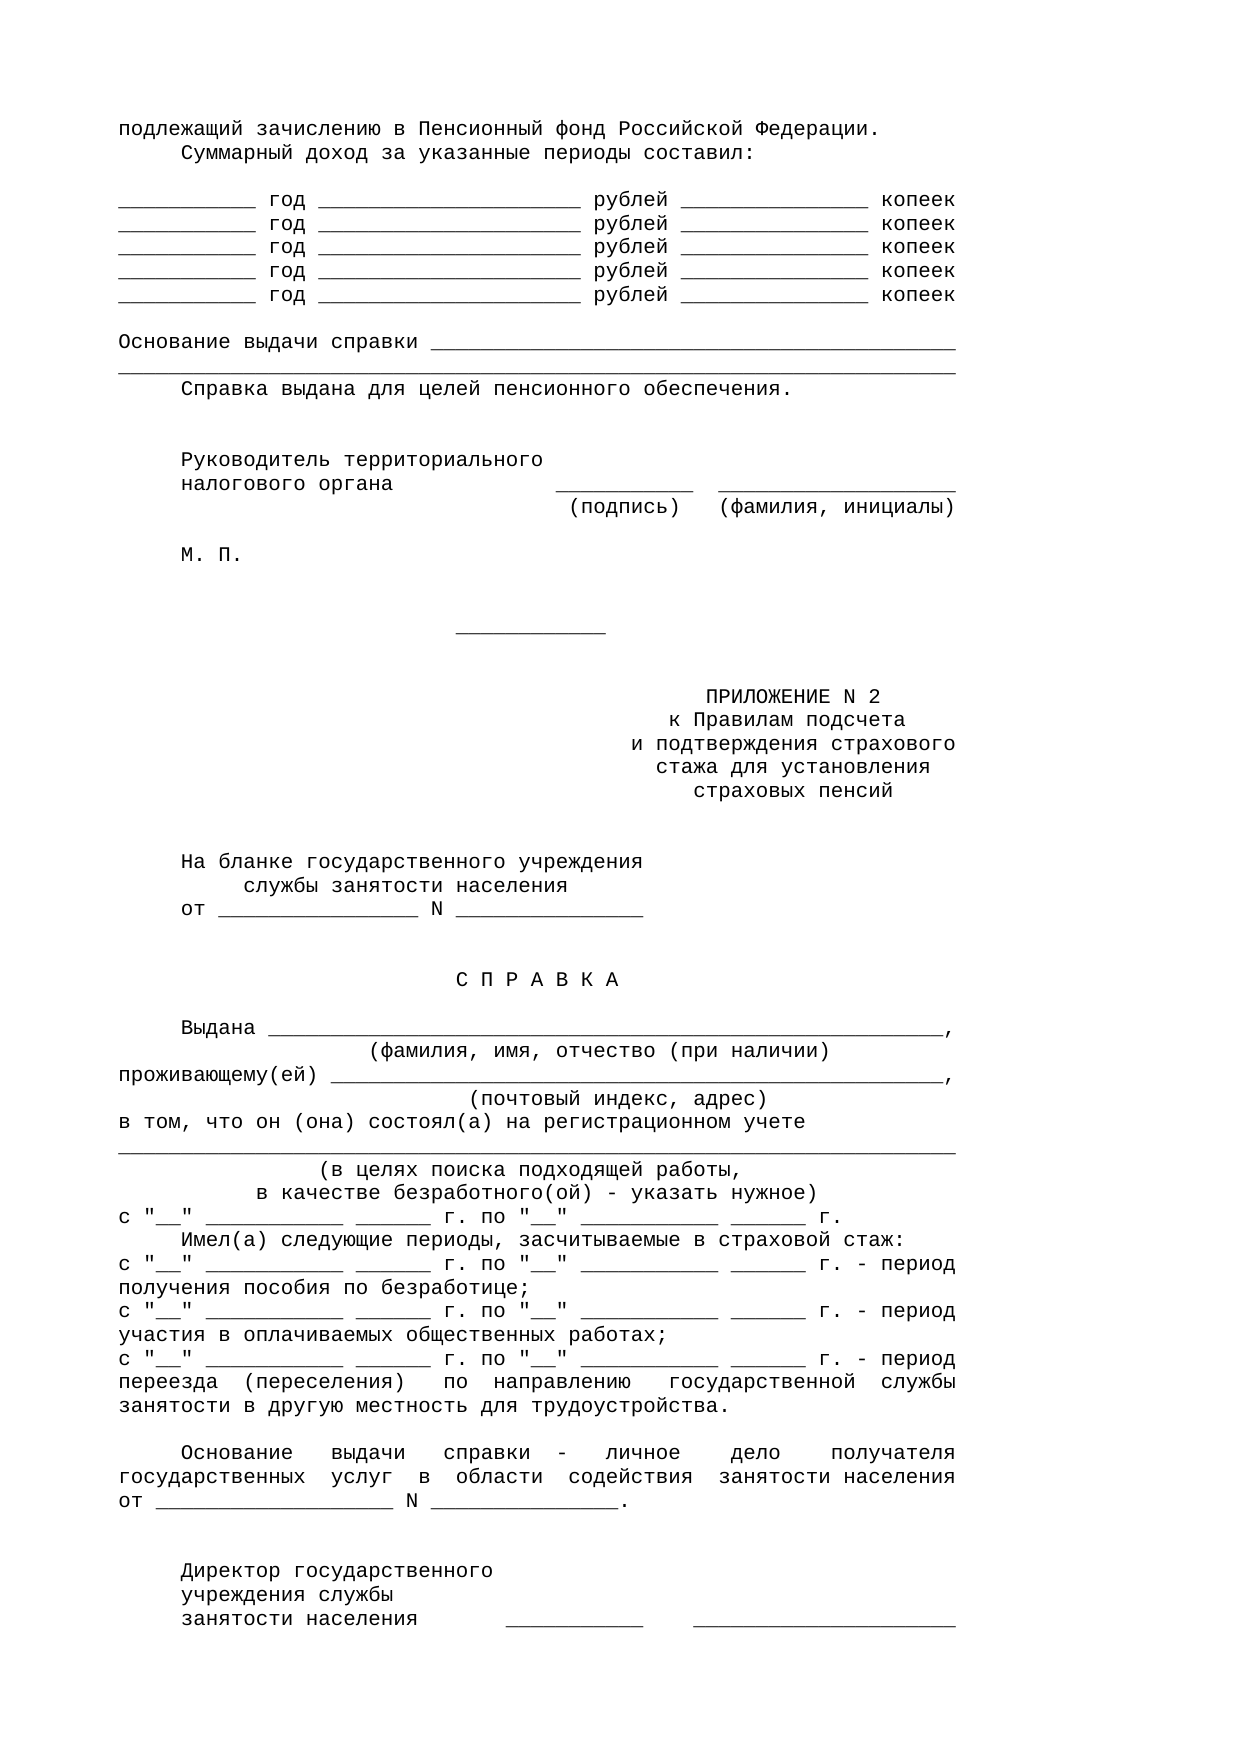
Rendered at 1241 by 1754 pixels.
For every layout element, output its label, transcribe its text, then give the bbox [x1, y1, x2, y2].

text ___________ год _____________________ рублей _______________ копеек [118, 189, 1122, 213]
text Суммарный доход за указанные периоды составил: [118, 142, 1122, 165]
text М. П. [118, 544, 1122, 567]
text занятости в другую местность для трудоустройства. [118, 1395, 1122, 1419]
text ____________ [118, 615, 1122, 638]
text в качестве безработного(ой) - указать нужное) [118, 1182, 1122, 1206]
text (фамилия, имя, отчество (при наличии) [118, 1040, 1122, 1064]
text переезда (переселения) по направлению государственной службы [118, 1371, 1122, 1395]
text учреждения службы [118, 1584, 1122, 1608]
text с "__" ___________ ______ г. по "__" ___________ ______ г. [118, 1206, 1122, 1229]
text занятости населения ___________ _____________________ [118, 1608, 1122, 1631]
text страховых пенсий [118, 780, 1122, 804]
text (почтовый индекс, адрес) [118, 1088, 1122, 1111]
text и подтверждения страхового [118, 733, 1122, 757]
text стажа для установления [118, 757, 1122, 780]
text ПРИЛОЖЕНИЕ N 2 [118, 686, 1122, 709]
text На бланке государственного учреждения [118, 851, 1122, 875]
text ___________________________________________________________________ [118, 354, 1122, 378]
text подлежащий зачислению в Пенсионный фонд Российской Федерации. [118, 118, 1122, 142]
text Основание выдачи справки __________________________________________ [118, 331, 1122, 354]
text с "__" ___________ ______ г. по "__" ___________ ______ г. - период [118, 1348, 1122, 1371]
text с "__" ___________ ______ г. по "__" ___________ ______ г. - период [118, 1253, 1122, 1277]
text Основание выдачи справки - личное дело получателя [118, 1442, 1122, 1466]
text проживающему(ей) _________________________________________________, [118, 1064, 1122, 1088]
text Справка выдана для целей пенсионного обеспечения. [118, 378, 1122, 402]
text С П Р А В К А [118, 969, 1122, 993]
text к Правилам подсчета [118, 709, 1122, 733]
text с "__" ___________ ______ г. по "__" ___________ ______ г. - период [118, 1300, 1122, 1324]
text Выдана ______________________________________________________, [118, 1017, 1122, 1040]
text от ________________ N _______________ [118, 898, 1122, 922]
text налогового органа ___________ ___________________ [118, 473, 1122, 496]
text (подпись) (фамилия, инициалы) [118, 496, 1122, 520]
text ___________ год _____________________ рублей _______________ копеек [118, 284, 1122, 307]
text от ___________________ N _______________. [118, 1489, 1122, 1513]
text ___________ год _____________________ рублей _______________ копеек [118, 260, 1122, 284]
text ___________ год _____________________ рублей _______________ копеек [118, 213, 1122, 236]
text ___________ год _____________________ рублей _______________ копеек [118, 236, 1122, 260]
text Директор государственного [118, 1561, 1122, 1584]
text участия в оплачиваемых общественных работах; [118, 1324, 1122, 1348]
text службы занятости населения [118, 875, 1122, 898]
text государственных услуг в области содействия занятости населения [118, 1466, 1122, 1489]
text Руководитель территориального [118, 449, 1122, 473]
text получения пособия по безработице; [118, 1277, 1122, 1300]
text в том, что он (она) состоял(а) на регистрационном учете [118, 1111, 1122, 1135]
text (в целях поиска подходящей работы, [118, 1158, 1122, 1182]
text ___________________________________________________________________ [118, 1135, 1122, 1158]
text Имел(а) следующие периоды, засчитываемые в страховой стаж: [118, 1229, 1122, 1253]
